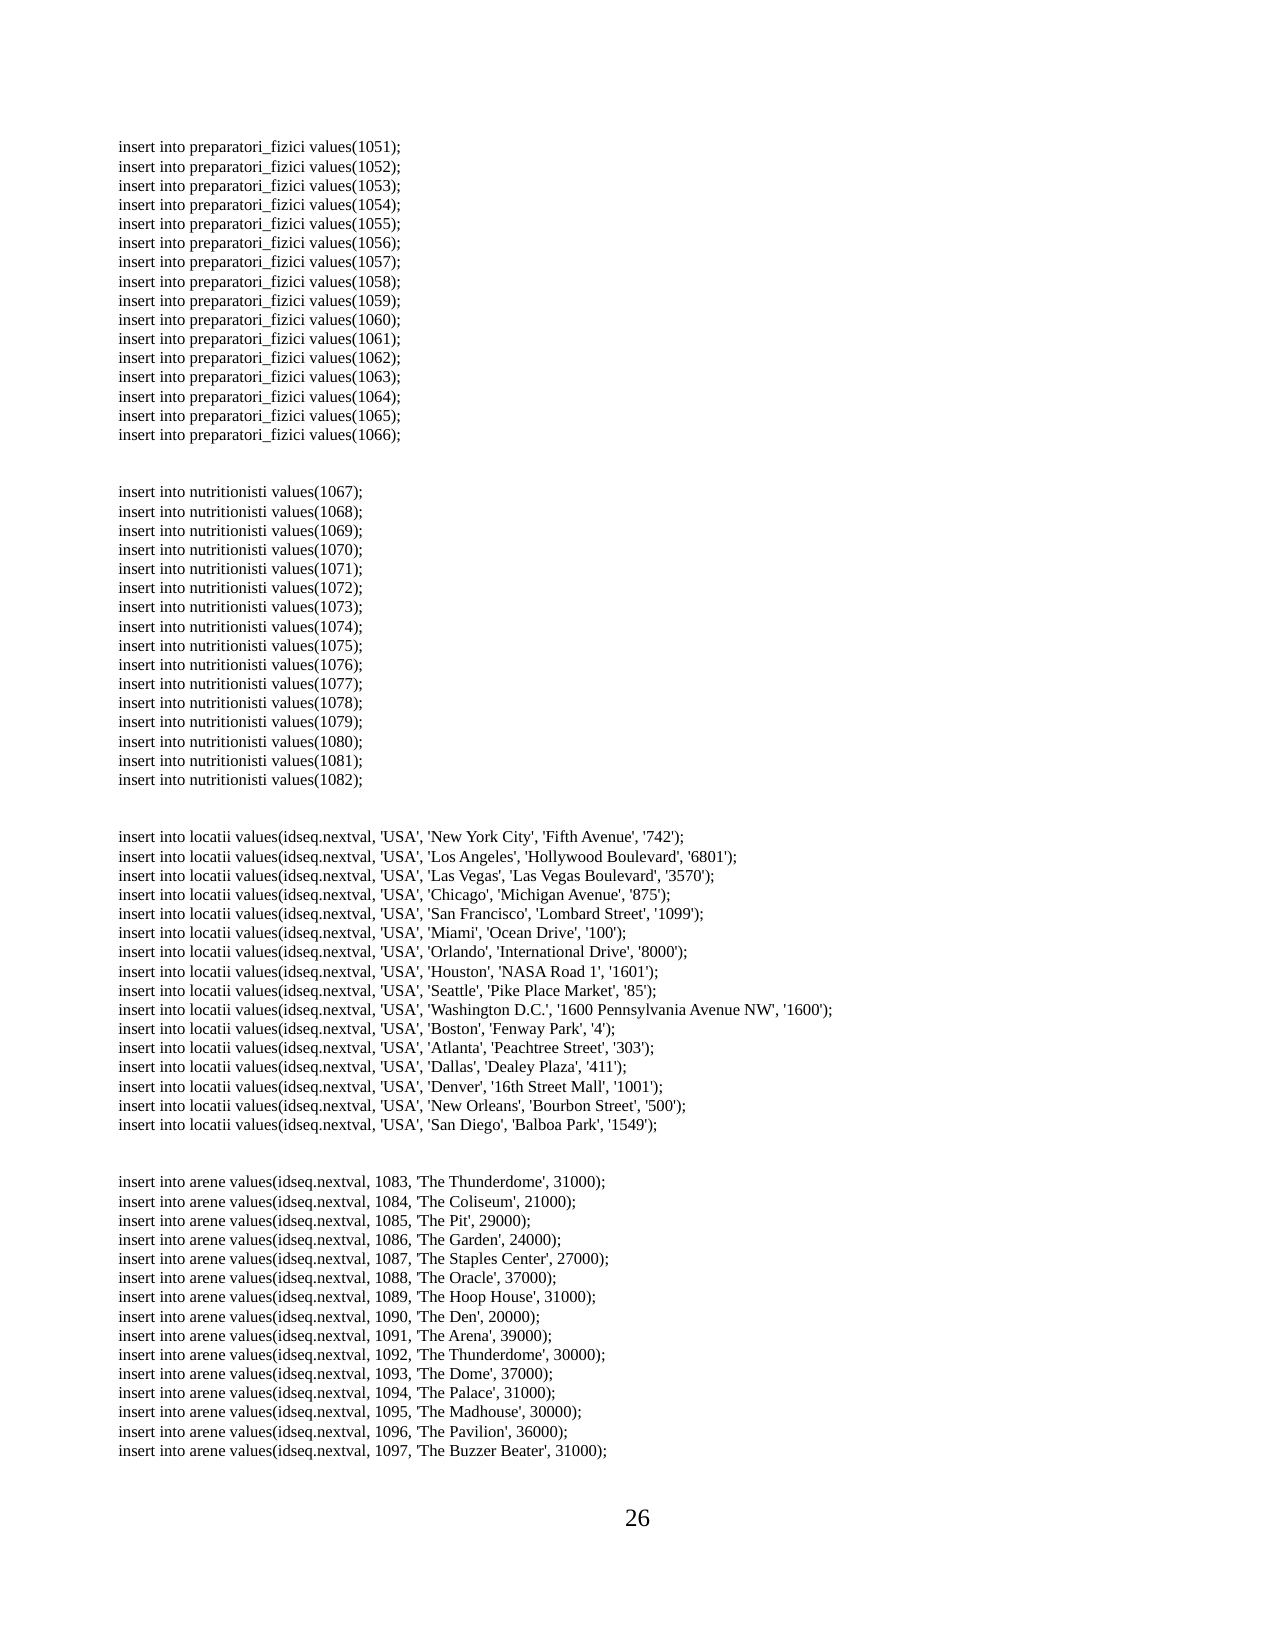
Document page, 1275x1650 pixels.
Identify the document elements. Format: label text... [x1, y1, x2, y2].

text insert into preparatori_fizici values(1066); [118, 425, 1157, 444]
text insert into nutritionisti values(1070); [118, 540, 1157, 559]
text insert into locatii values(idseq.nextval, 'USA', 'Washington D.C.', '1600 Pennsylvania Avenue NW', '1600'); [118, 1000, 1157, 1019]
text insert into nutritionisti values(1076); [118, 655, 1157, 674]
text insert into nutritionisti values(1067); [118, 482, 1157, 501]
text insert into nutritionisti values(1072); [118, 578, 1157, 597]
text insert into arene values(idseq.nextval, 1094, 'The Palace', 31000); [118, 1383, 1157, 1402]
text insert into nutritionisti values(1075); [118, 636, 1157, 655]
text insert into locatii values(idseq.nextval, 'USA', 'Boston', 'Fenway Park', '4'); [118, 1019, 1157, 1038]
text insert into locatii values(idseq.nextval, 'USA', 'Dallas', 'Dealey Plaza', '411'); [118, 1057, 1157, 1076]
text insert into preparatori_fizici values(1051); [118, 137, 1157, 156]
text insert into locatii values(idseq.nextval, 'USA', 'Los Angeles', 'Hollywood Boulevard', '6801'); [118, 846, 1157, 866]
text insert into preparatori_fizici values(1065); [118, 406, 1157, 425]
text insert into nutritionisti values(1069); [118, 521, 1157, 540]
text insert into preparatori_fizici values(1063); [118, 367, 1157, 386]
text insert into nutritionisti values(1079); [118, 712, 1157, 731]
text insert into preparatori_fizici values(1060); [118, 310, 1157, 329]
text insert into arene values(idseq.nextval, 1090, 'The Den', 20000); [118, 1306, 1157, 1326]
text insert into arene values(idseq.nextval, 1095, 'The Madhouse', 30000); [118, 1402, 1157, 1421]
text insert into nutritionisti values(1068); [118, 501, 1157, 521]
text insert into arene values(idseq.nextval, 1086, 'The Garden', 24000); [118, 1230, 1157, 1249]
text insert into arene values(idseq.nextval, 1097, 'The Buzzer Beater', 31000); [118, 1441, 1157, 1460]
text insert into arene values(idseq.nextval, 1096, 'The Pavilion', 36000); [118, 1421, 1157, 1441]
text insert into locatii values(idseq.nextval, 'USA', 'San Francisco', 'Lombard Street', '1099'); [118, 904, 1157, 923]
text insert into arene values(idseq.nextval, 1092, 'The Thunderdome', 30000); [118, 1345, 1157, 1364]
text insert into locatii values(idseq.nextval, 'USA', 'New York City', 'Fifth Avenue', '742'); [118, 827, 1157, 846]
text insert into locatii values(idseq.nextval, 'USA', 'Orlando', 'International Drive', '8000'); [118, 942, 1157, 961]
text insert into nutritionisti values(1077); [118, 674, 1157, 693]
text insert into locatii values(idseq.nextval, 'USA', 'Atlanta', 'Peachtree Street', '303'); [118, 1038, 1157, 1057]
text insert into preparatori_fizici values(1062); [118, 348, 1157, 367]
text insert into nutritionisti values(1071); [118, 559, 1157, 578]
text insert into nutritionisti values(1080); [118, 731, 1157, 751]
text insert into nutritionisti values(1073); [118, 597, 1157, 616]
text insert into arene values(idseq.nextval, 1093, 'The Dome', 37000); [118, 1364, 1157, 1383]
text insert into preparatori_fizici values(1054); [118, 195, 1157, 214]
text insert into arene values(idseq.nextval, 1084, 'The Coliseum', 21000); [118, 1191, 1157, 1211]
text insert into arene values(idseq.nextval, 1083, 'The Thunderdome', 31000); [118, 1172, 1157, 1191]
text insert into locatii values(idseq.nextval, 'USA', 'San Diego', 'Balboa Park', '1549'); [118, 1115, 1157, 1134]
text insert into locatii values(idseq.nextval, 'USA', 'Houston', 'NASA Road 1', '1601'); [118, 961, 1157, 981]
text insert into arene values(idseq.nextval, 1088, 'The Oracle', 37000); [118, 1268, 1157, 1287]
text insert into preparatori_fizici values(1053); [118, 176, 1157, 195]
text insert into nutritionisti values(1081); [118, 751, 1157, 770]
text insert into locatii values(idseq.nextval, 'USA', 'Las Vegas', 'Las Vegas Boulevard', '3570'); [118, 866, 1157, 885]
text insert into preparatori_fizici values(1052); [118, 156, 1157, 176]
text insert into preparatori_fizici values(1061); [118, 329, 1157, 348]
text insert into locatii values(idseq.nextval, 'USA', 'Miami', 'Ocean Drive', '100'); [118, 923, 1157, 942]
text insert into locatii values(idseq.nextval, 'USA', 'Chicago', 'Michigan Avenue', '875'); [118, 885, 1157, 904]
text insert into nutritionisti values(1078); [118, 693, 1157, 712]
text insert into nutritionisti values(1074); [118, 616, 1157, 636]
text insert into preparatori_fizici values(1055); [118, 214, 1157, 233]
text insert into preparatori_fizici values(1059); [118, 291, 1157, 310]
text insert into arene values(idseq.nextval, 1085, 'The Pit', 29000); [118, 1211, 1157, 1230]
text insert into locatii values(idseq.nextval, 'USA', 'New Orleans', 'Bourbon Street', '500'); [118, 1096, 1157, 1115]
text insert into preparatori_fizici values(1064); [118, 386, 1157, 406]
text insert into arene values(idseq.nextval, 1091, 'The Arena', 39000); [118, 1326, 1157, 1345]
text insert into preparatori_fizici values(1057); [118, 252, 1157, 271]
text insert into locatii values(idseq.nextval, 'USA', 'Denver', '16th Street Mall', '1001'); [118, 1076, 1157, 1096]
text insert into preparatori_fizici values(1056); [118, 233, 1157, 252]
text insert into arene values(idseq.nextval, 1087, 'The Staples Center', 27000); [118, 1249, 1157, 1268]
text insert into locatii values(idseq.nextval, 'USA', 'Seattle', 'Pike Place Market', '85'); [118, 981, 1157, 1000]
text insert into arene values(idseq.nextval, 1089, 'The Hoop House', 31000); [118, 1287, 1157, 1306]
text insert into nutritionisti values(1082); [118, 770, 1157, 789]
text insert into preparatori_fizici values(1058); [118, 271, 1157, 291]
